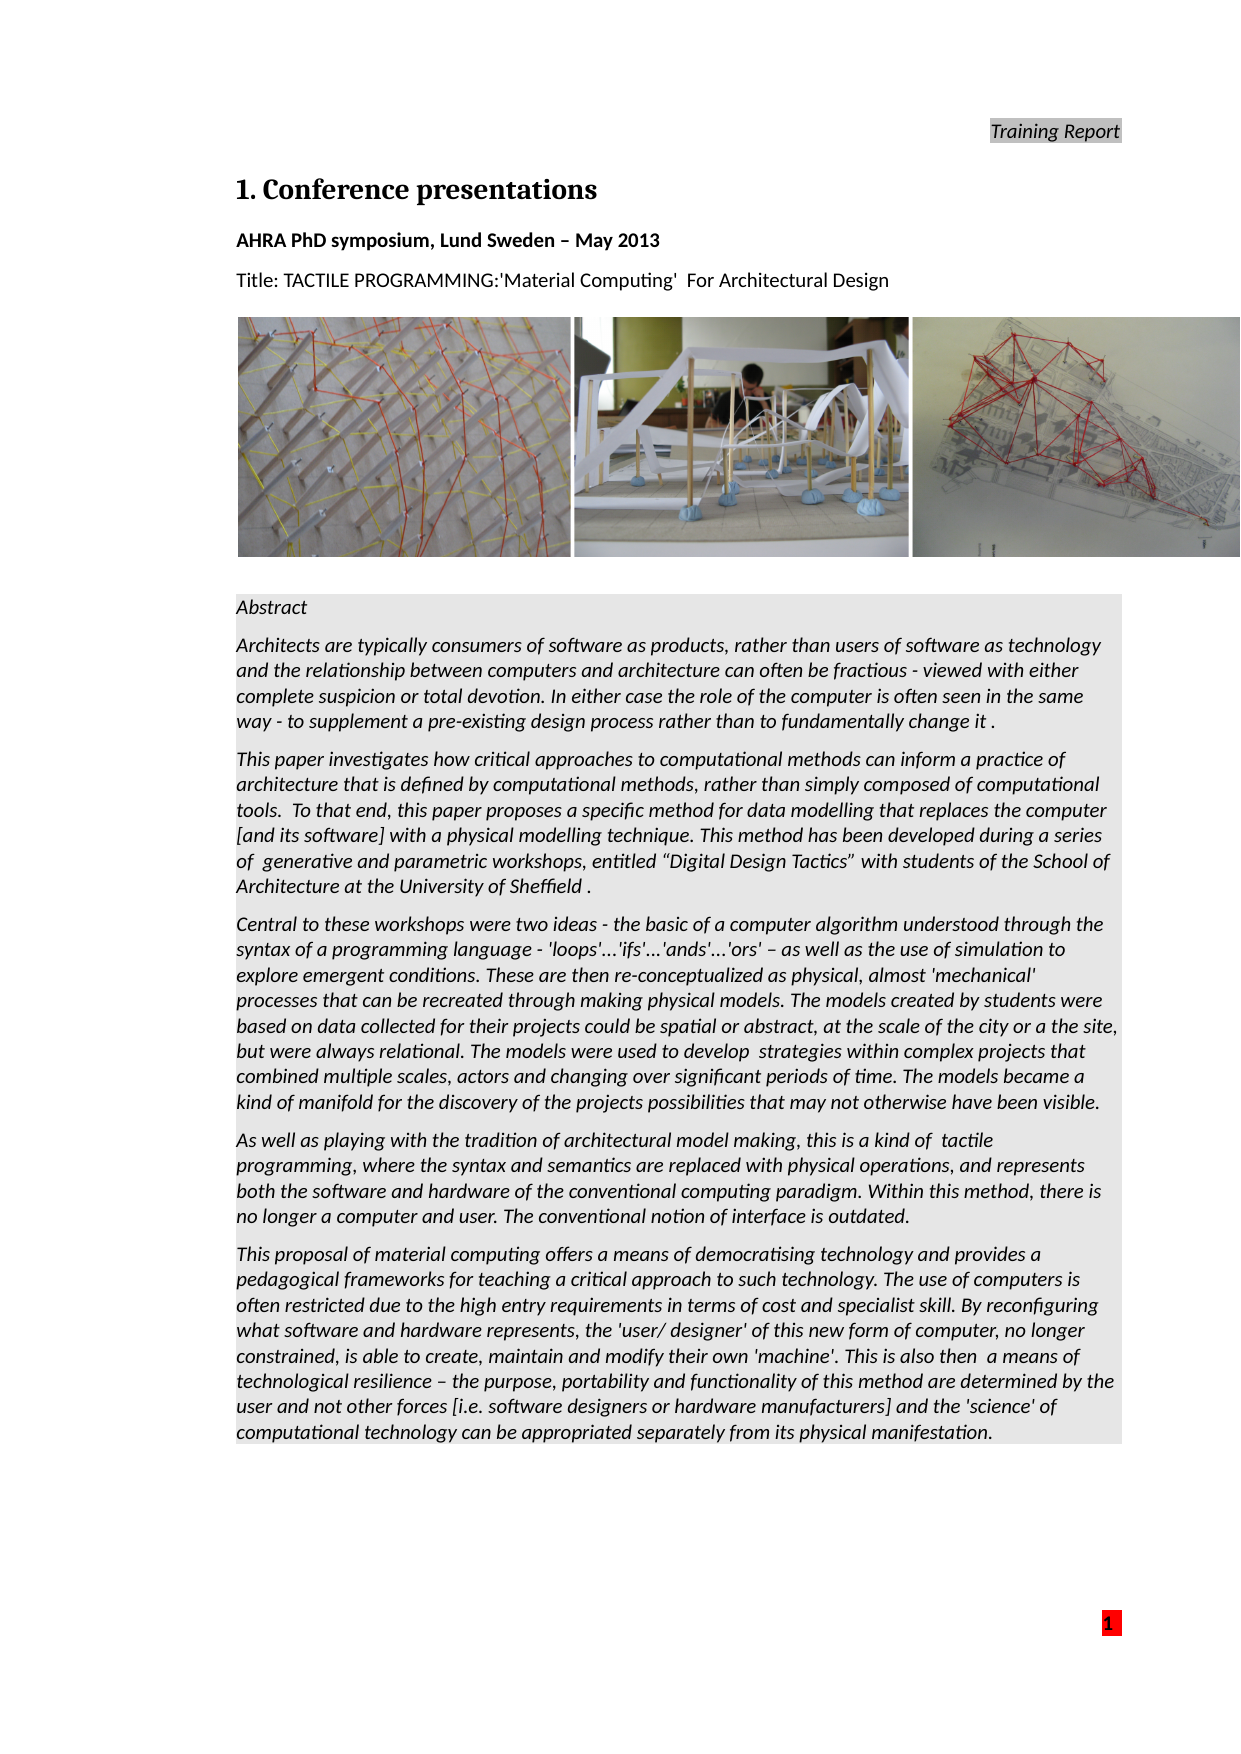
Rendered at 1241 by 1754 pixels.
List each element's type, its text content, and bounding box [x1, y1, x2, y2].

text Central to these workshops were two ideas - the basic of a computer algorithm understood through the syntax of a programming language - 'loops'...'ifs'...'ands'...'ors' – as well as the use of simulation to explore emergent conditions. These are then re-conceptualized as physical, almost 'mechanical' processes that can be recreated through making physical models. The models created by students were based on data collected for their projects could be spatial or abstract, at the scale of the city or a the site, but were always relational. The models were used to develop strategies within complex projects that combined multiple scales, actors and changing over significant periods of time. The models became a kind of manifold for the discovery of the projects possibilities that may not otherwise have been visible. [236, 911, 1122, 1114]
text Title: TACTILE PROGRAMMING:'Material Computing' For Architectural Design [236, 267, 1122, 293]
text This paper investigates how critical approaches to computational methods can inform a practice of architecture that is defined by computational methods, rather than simply composed of computational tools. To that end, this paper proposes a specific method for data modelling that replaces the computer [and its software] with a physical modelling technique. This method has been developed during a series of generative and parametric workshops, entitled “Digital Design Tactics” with students of the School of Architecture at the University of Sheffield . [236, 746, 1122, 899]
subtitle 1. Conference presentations [236, 173, 1122, 207]
text As well as playing with the tradition of architectural model making, this is a kind of tactile programming, where the syntax and semantics are replaced with physical operations, and represents both the software and hardware of the conventional computing paradigm. Within this method, there is no longer a computer and user. The conventional notion of interface is outdated. [236, 1127, 1122, 1229]
text This proposal of material computing offers a means of democratising technology and provides a pedagogical frameworks for teaching a critical approach to such technology. The use of computers is often restricted due to the high entry requirements in terms of cost and specialist skill. By reconfiguring what software and hardware represents, the 'user/ designer' of this new form of computer, no longer constrained, is able to create, maintain and modify their own 'machine'. This is also then a means of technological resilience – the purpose, portability and functionality of this method are determined by the user and not other forces [i.e. software designers or hardware manufacturers] and the 'science' of computational technology can be appropriated separately from its physical manifestation. [236, 1241, 1122, 1444]
text Architects are typically consumers of software as products, rather than users of software as technology and the relationship between computers and architecture can often be fractious - viewed with either complete suspicion or total devotion. In either case the role of the computer is often seen in the same way - to supplement a pre-existing design process rather than to fundamentally change it . [236, 632, 1122, 734]
picture [238, 317, 1240, 557]
text AHRA PhD symposium, Lund Sweden – May 2013 [236, 219, 1122, 255]
text Abstract [236, 594, 1122, 619]
